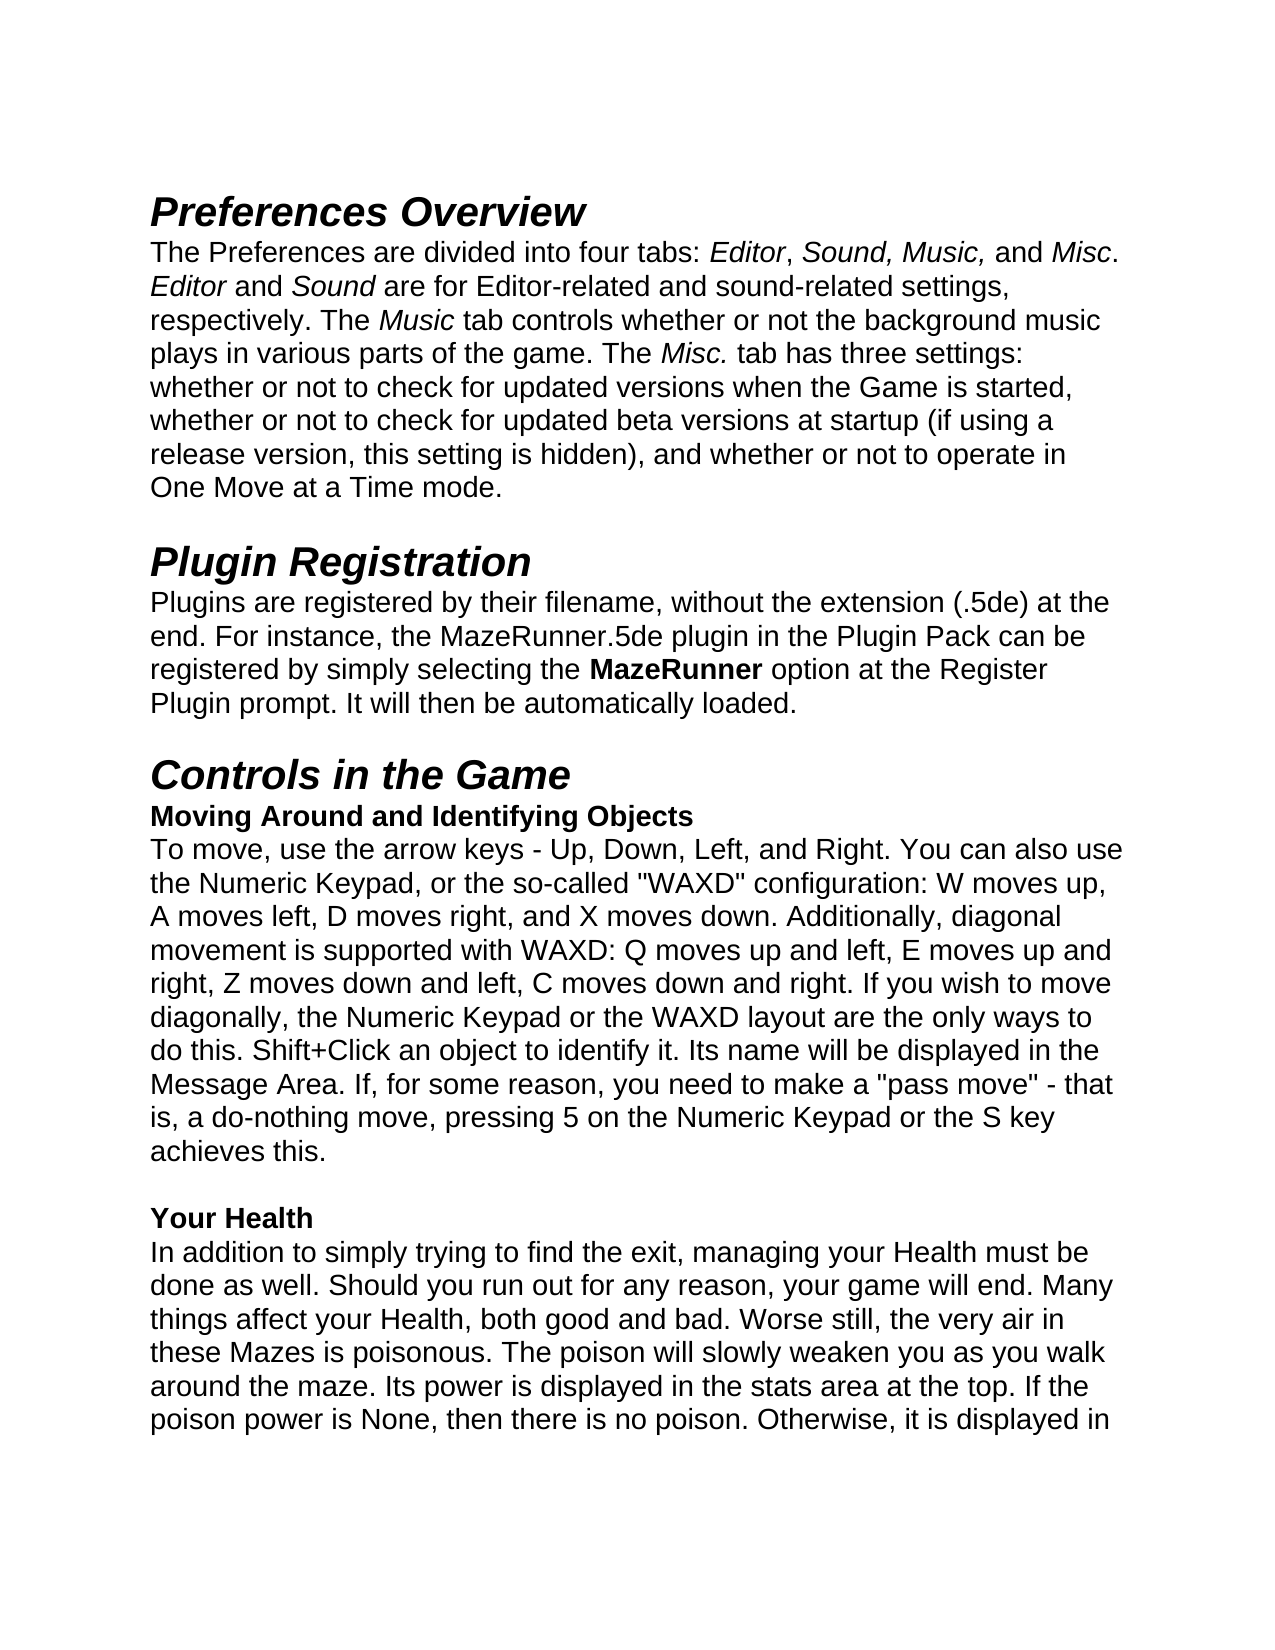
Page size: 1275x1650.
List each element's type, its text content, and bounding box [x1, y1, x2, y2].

text Controls in the Game [150, 751, 1125, 798]
text Plugins are registered by their filename, without the extension (.5de) at the end. For instance, the MazeRunner.5de plugin in the Plugin Pack can be registered by simply selecting the MazeRunner option at the Register Plugin prompt. It will then be automatically loaded. [150, 585, 1125, 719]
text Your Health [150, 1201, 1125, 1234]
text Moving Around and Identifying Objects [150, 798, 1125, 832]
text The Preferences are divided into four tabs: Editor, Sound, Music, and Misc. Editor and Sound are for Editor-related and sound-related settings, respectively. The Music tab controls whether or not the background music plays in various parts of the game. The Misc. tab has three settings: whether or not to check for updated versions when the Game is started, whether or not to check for updated beta versions at startup (if using a release version, this setting is hidden), and whether or not to operate in One Move at a Time mode. [150, 235, 1125, 504]
text To move, use the arrow keys - Up, Down, Left, and Right. You can also use the Numeric Keypad, or the so-called "WAXD" configuration: W moves up, A moves left, D moves right, and X moves down. Additionally, diagonal movement is supported with WAXD: Q moves up and left, E moves up and right, Z moves down and left, C moves down and right. If you wish to move diagonally, the Numeric Keypad or the WAXD layout are the only ways to do this. Shift+Click an object to identify it. Its name will be displayed in the Message Area. If, for some reason, you need to make a "pass move" - that is, a do-nothing move, pressing 5 on the Numeric Keypad or the S key achieves this. [150, 832, 1125, 1167]
text Plugin Registration [150, 537, 1125, 585]
text In addition to simply trying to find the exit, managing your Health must be done as well. Should you run out for any reason, your game will end. Many things affect your Health, both good and bad. Worse still, the very air in these Mazes is poisonous. The poison will slowly weaken you as you walk around the maze. Its power is displayed in the stats area at the top. If the poison power is None, then there is no poison. Otherwise, it is displayed in [150, 1234, 1125, 1436]
text Preferences Overview [150, 187, 1125, 235]
